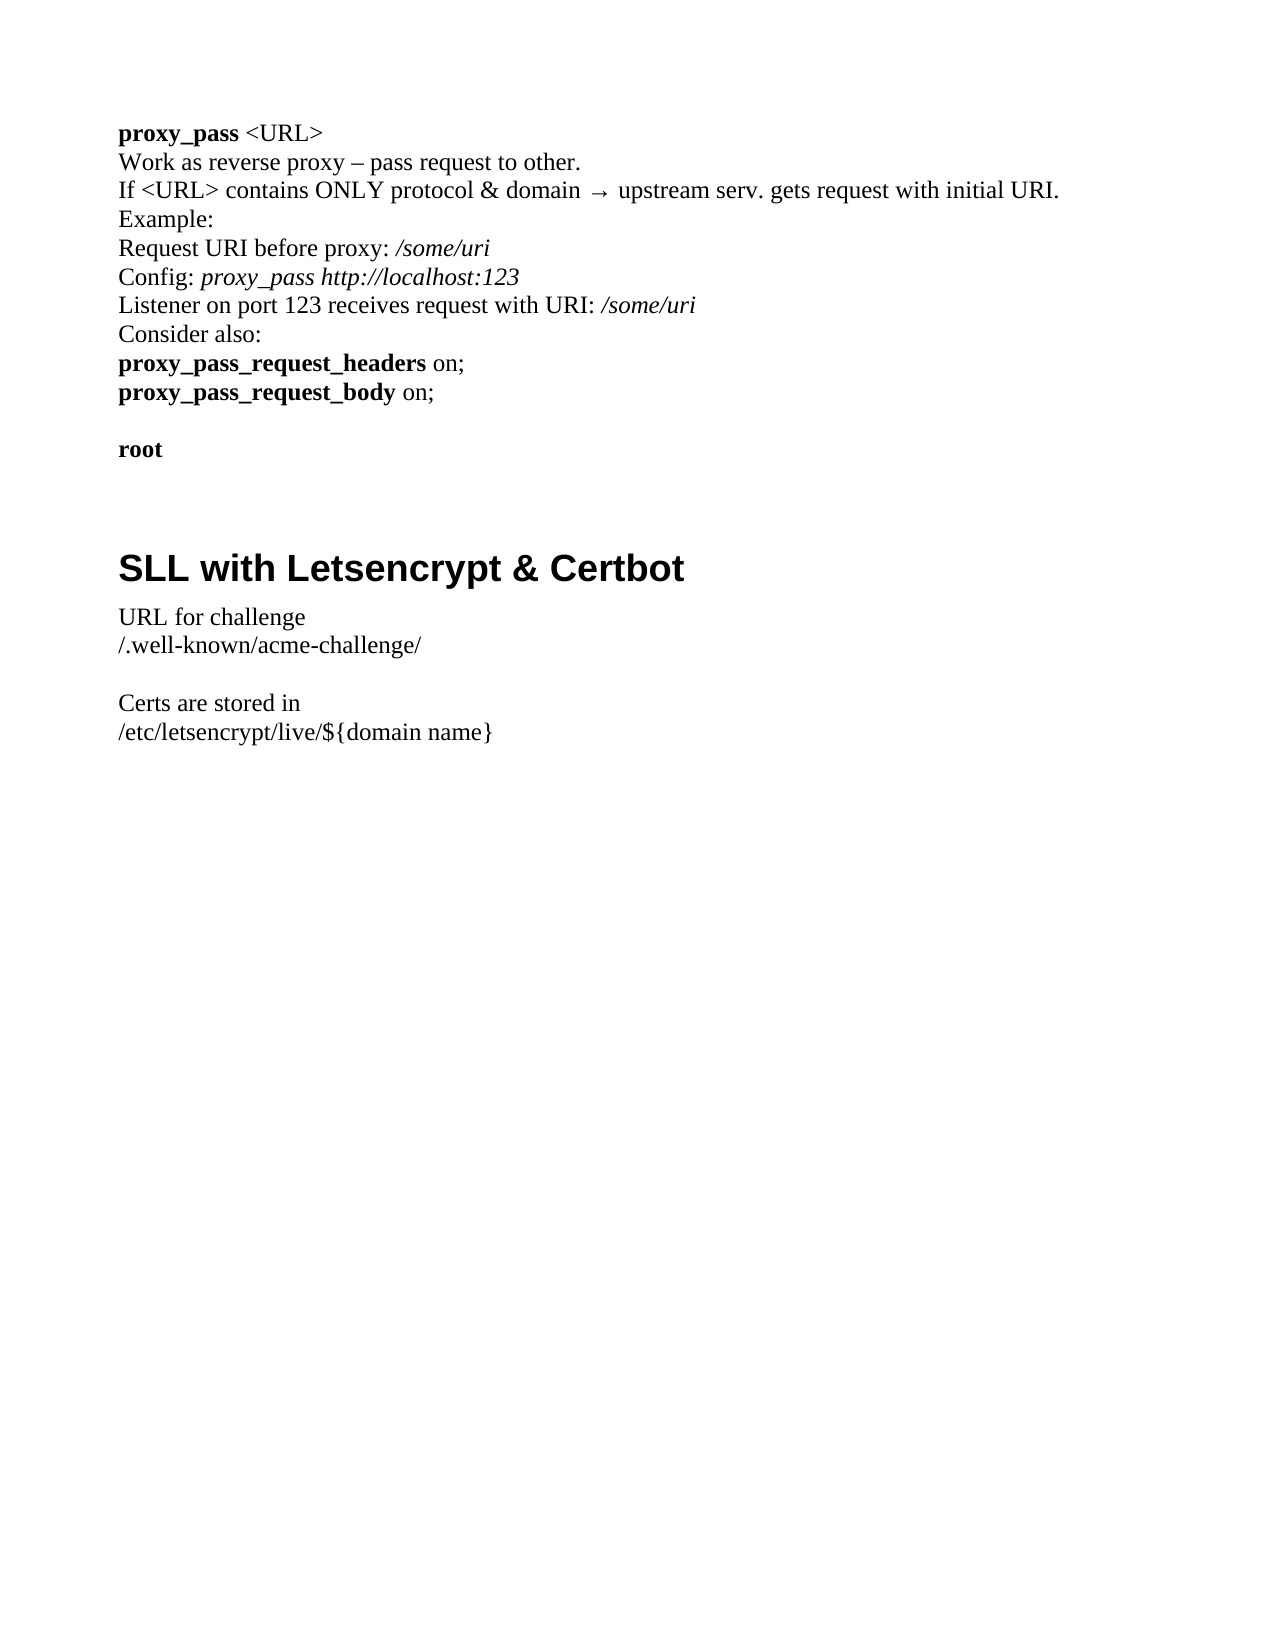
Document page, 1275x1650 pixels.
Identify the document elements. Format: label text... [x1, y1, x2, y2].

text Listener on port 123 receives request with URI: /some/uri [118, 291, 1157, 319]
text If <URL> contains ONLY protocol & domain → upstream serv. gets request with initial URI. Example: [118, 176, 1157, 233]
text proxy_pass <URL> [118, 118, 1157, 147]
text Certs are stored in [118, 688, 1157, 717]
text /etc/letsencrypt/live/${domain name} [118, 717, 1157, 746]
text proxy_pass_request_headers on; [118, 348, 1157, 377]
text URL for challenge [118, 602, 1157, 631]
text /.well-known/acme-challenge/ [118, 631, 1157, 659]
text proxy_pass_request_body on; [118, 377, 1157, 406]
text Consider also: [118, 319, 1157, 348]
text root [118, 434, 1157, 463]
text Config: proxy_pass http://localhost:123 [118, 262, 1157, 291]
text Request URI before proxy: /some/uri [118, 233, 1157, 262]
text Work as reverse proxy – pass request to other. [118, 147, 1157, 176]
subtitle SLL with Letsencrypt & Certbot [118, 546, 1157, 589]
